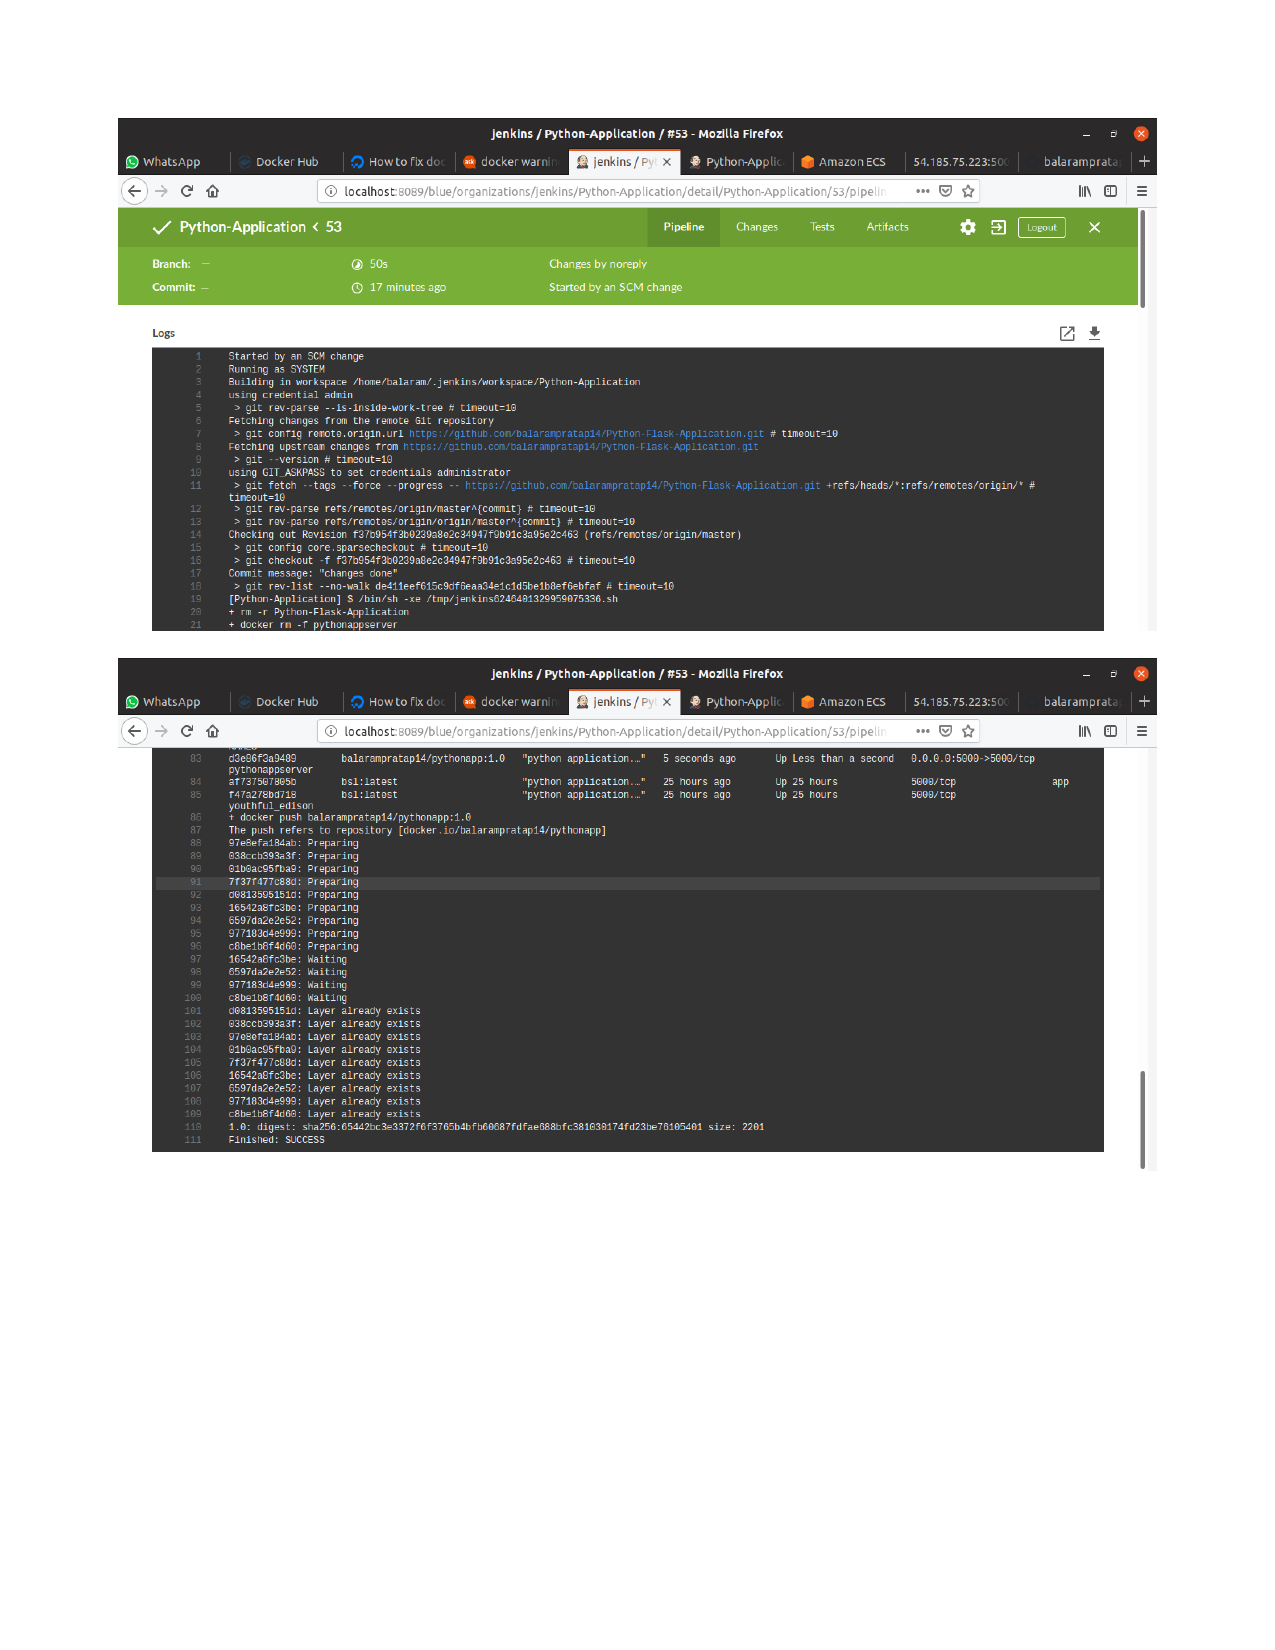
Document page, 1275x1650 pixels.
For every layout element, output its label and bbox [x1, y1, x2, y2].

picture [118, 658, 1157, 1171]
picture [118, 118, 1157, 631]
